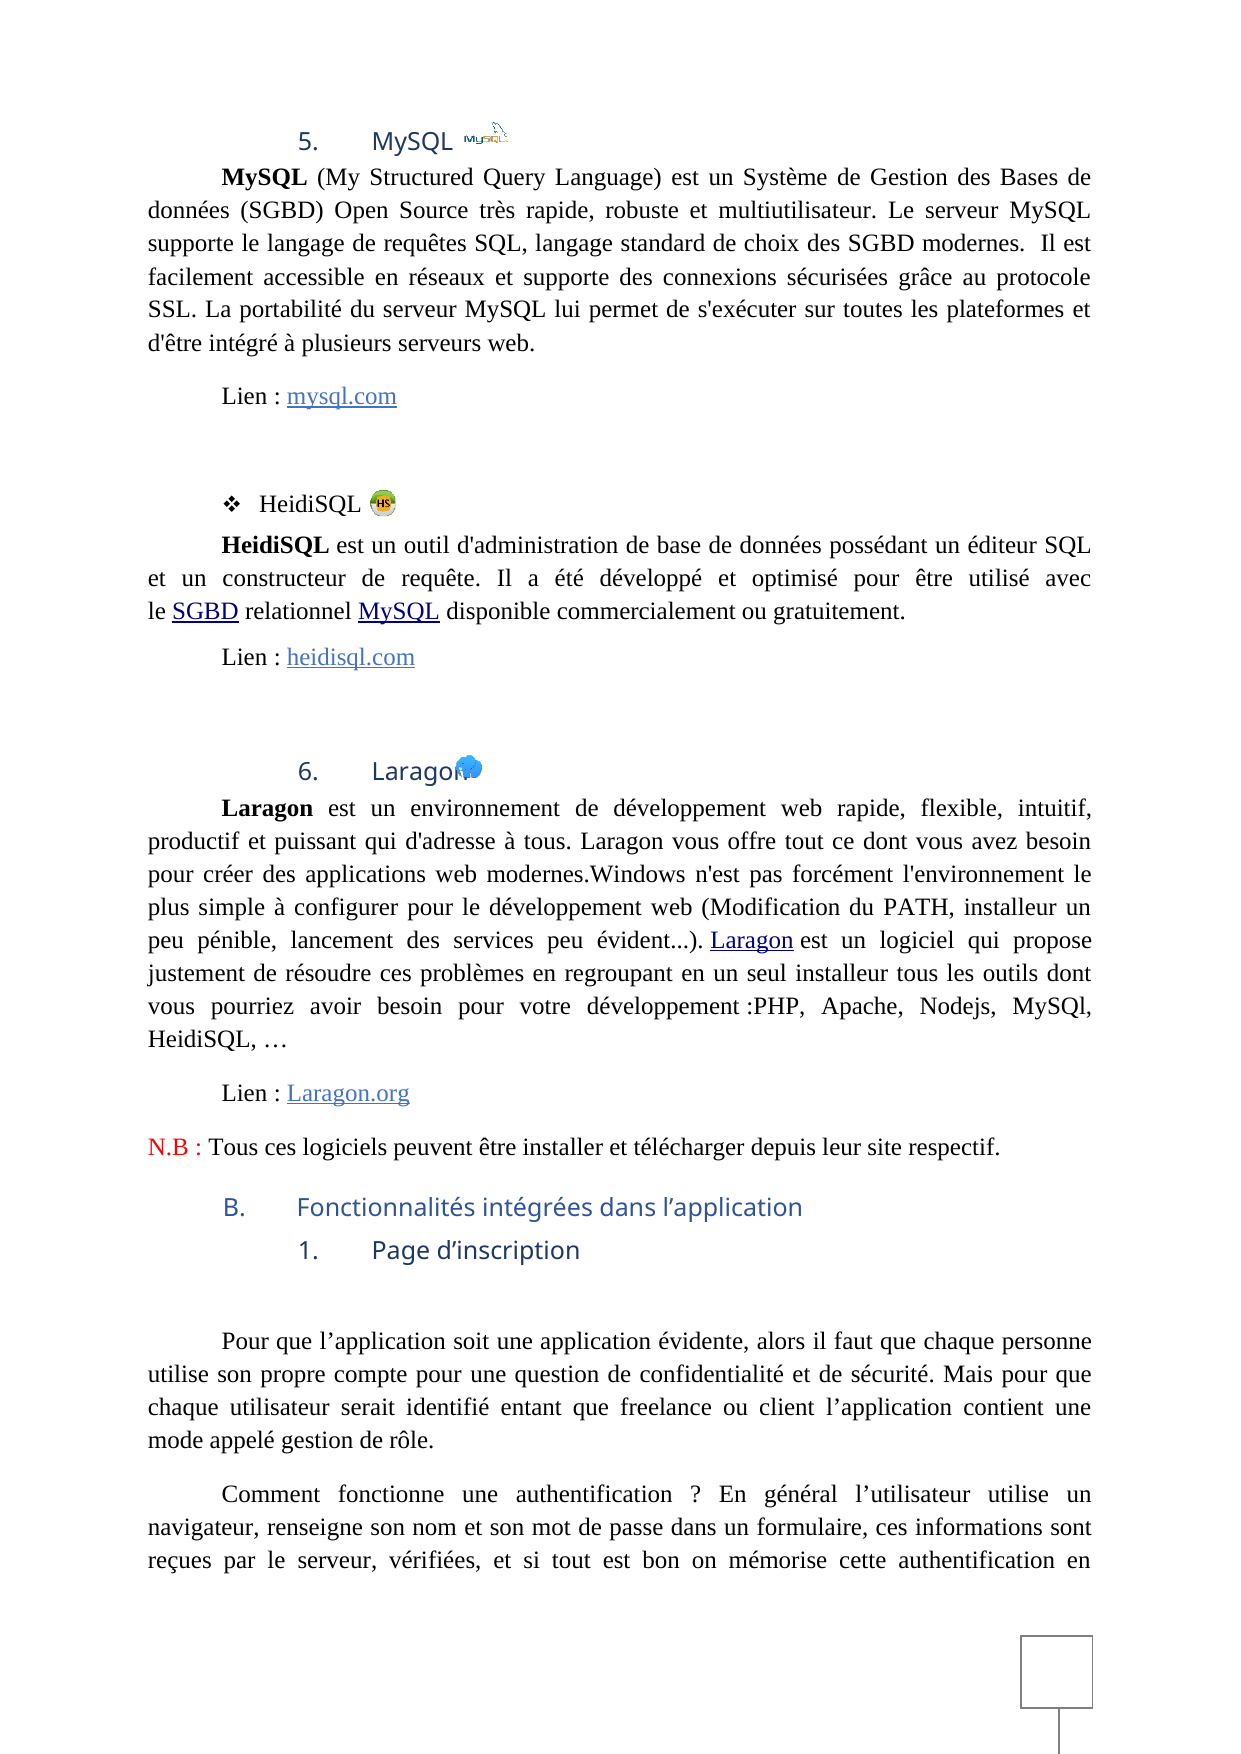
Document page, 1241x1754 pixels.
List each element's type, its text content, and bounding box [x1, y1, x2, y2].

subtitle Page d’inscription [298, 1233, 1093, 1267]
text Lien : mysql.com [148, 381, 1093, 410]
text Laragon est un environnement de développement web rapide, flexible, intuitif, productif et puissant qui d'adresse à tous. Laragon vous offre tout ce dont vous avez besoin pour créer des applications web modernes.Windows n'est pas forcément l'environnement le plus simple à configurer pour le développement web (Modification du PATH, installeur un peu pénible, lancement des services peu évident...). Laragon est un logiciel qui propose justement de résoudre ces problèmes en regroupant en un seul installeur tous les outils dont vous pourriez avoir besoin pour votre développement :PHP, Apache, Nodejs, MySQl, HeidiSQL, … [148, 793, 1093, 1053]
text Lien : Laragon.org [148, 1078, 1093, 1107]
subtitle MySQL [298, 123, 1093, 157]
text MySQL (My Structured Query Language) est un Système de Gestion des Bases de données (SGBD) Open Source très rapide, robuste et multiutilisateur. Le serveur MySQL supporte le langage de requêtes SQL, langage standard de choix des SGBD modernes. Il est facilement accessible en réseaux et supporte des connexions sécurisées grâce au protocole SSL. La portabilité du serveur MySQL lui permet de s'exécuter sur toutes les plateformes et d'être intégré à plusieurs serveurs web. [148, 162, 1092, 356]
text Lien : heidisql.com [148, 642, 1093, 671]
text HeidiSQL est un outil d'administration de base de données possédant un éditeur SQL et un constructeur de requête. Il a été développé et optimisé pour être utilisé avec le SGBD relationnel MySQL disponible commercialement ou gratuitement. [148, 530, 1093, 625]
subtitle Laragon [298, 754, 1093, 788]
text N.B : Tous ces logiciels peuvent être installer et télécharger depuis leur site respectif. [148, 1132, 1093, 1160]
subtitle Fonctionnalités intégrées dans l’application [223, 1190, 1093, 1224]
text Comment fonctionne une authentification ? En général l’utilisateur utilise un navigateur, renseigne son nom et son mot de passe dans un formulaire, ces informations sont reçues par le serveur, vérifiées, et si tout est bon on mémorise cette authentification en [148, 1479, 1093, 1574]
list HeidiSQL [221, 489, 1093, 518]
text Pour que l’application soit une application évidente, alors il faut que chaque personne utilise son propre compte pour une question de confidentialité et de sécurité. Mais pour que chaque utilisateur serait identifié entant que freelance ou client l’application contient une mode appelé gestion de rôle. [148, 1326, 1093, 1454]
